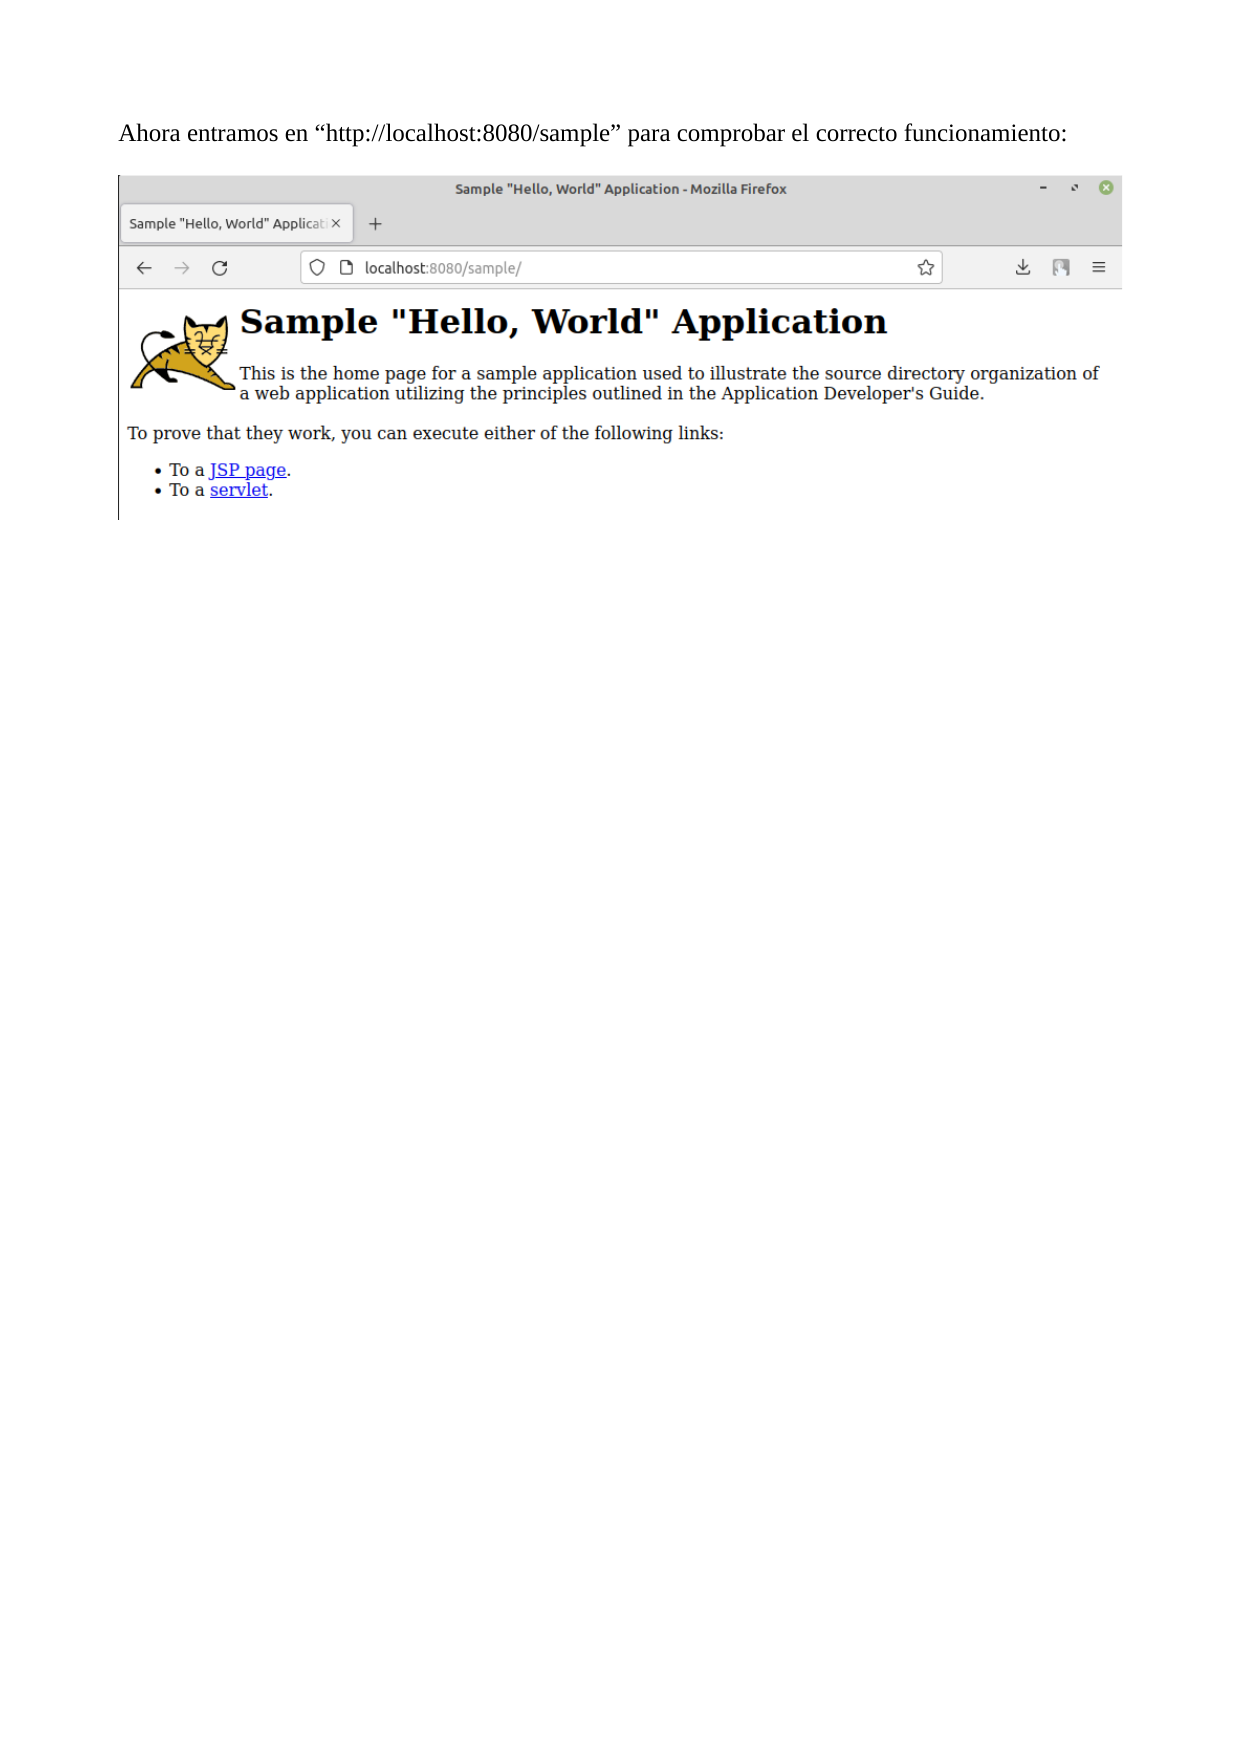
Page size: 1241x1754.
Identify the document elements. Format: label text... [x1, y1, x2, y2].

picture [118, 175, 1123, 520]
text Ahora entramos en “http://localhost:8080/sample” para comprobar el correcto funcionamiento: [118, 118, 1122, 147]
